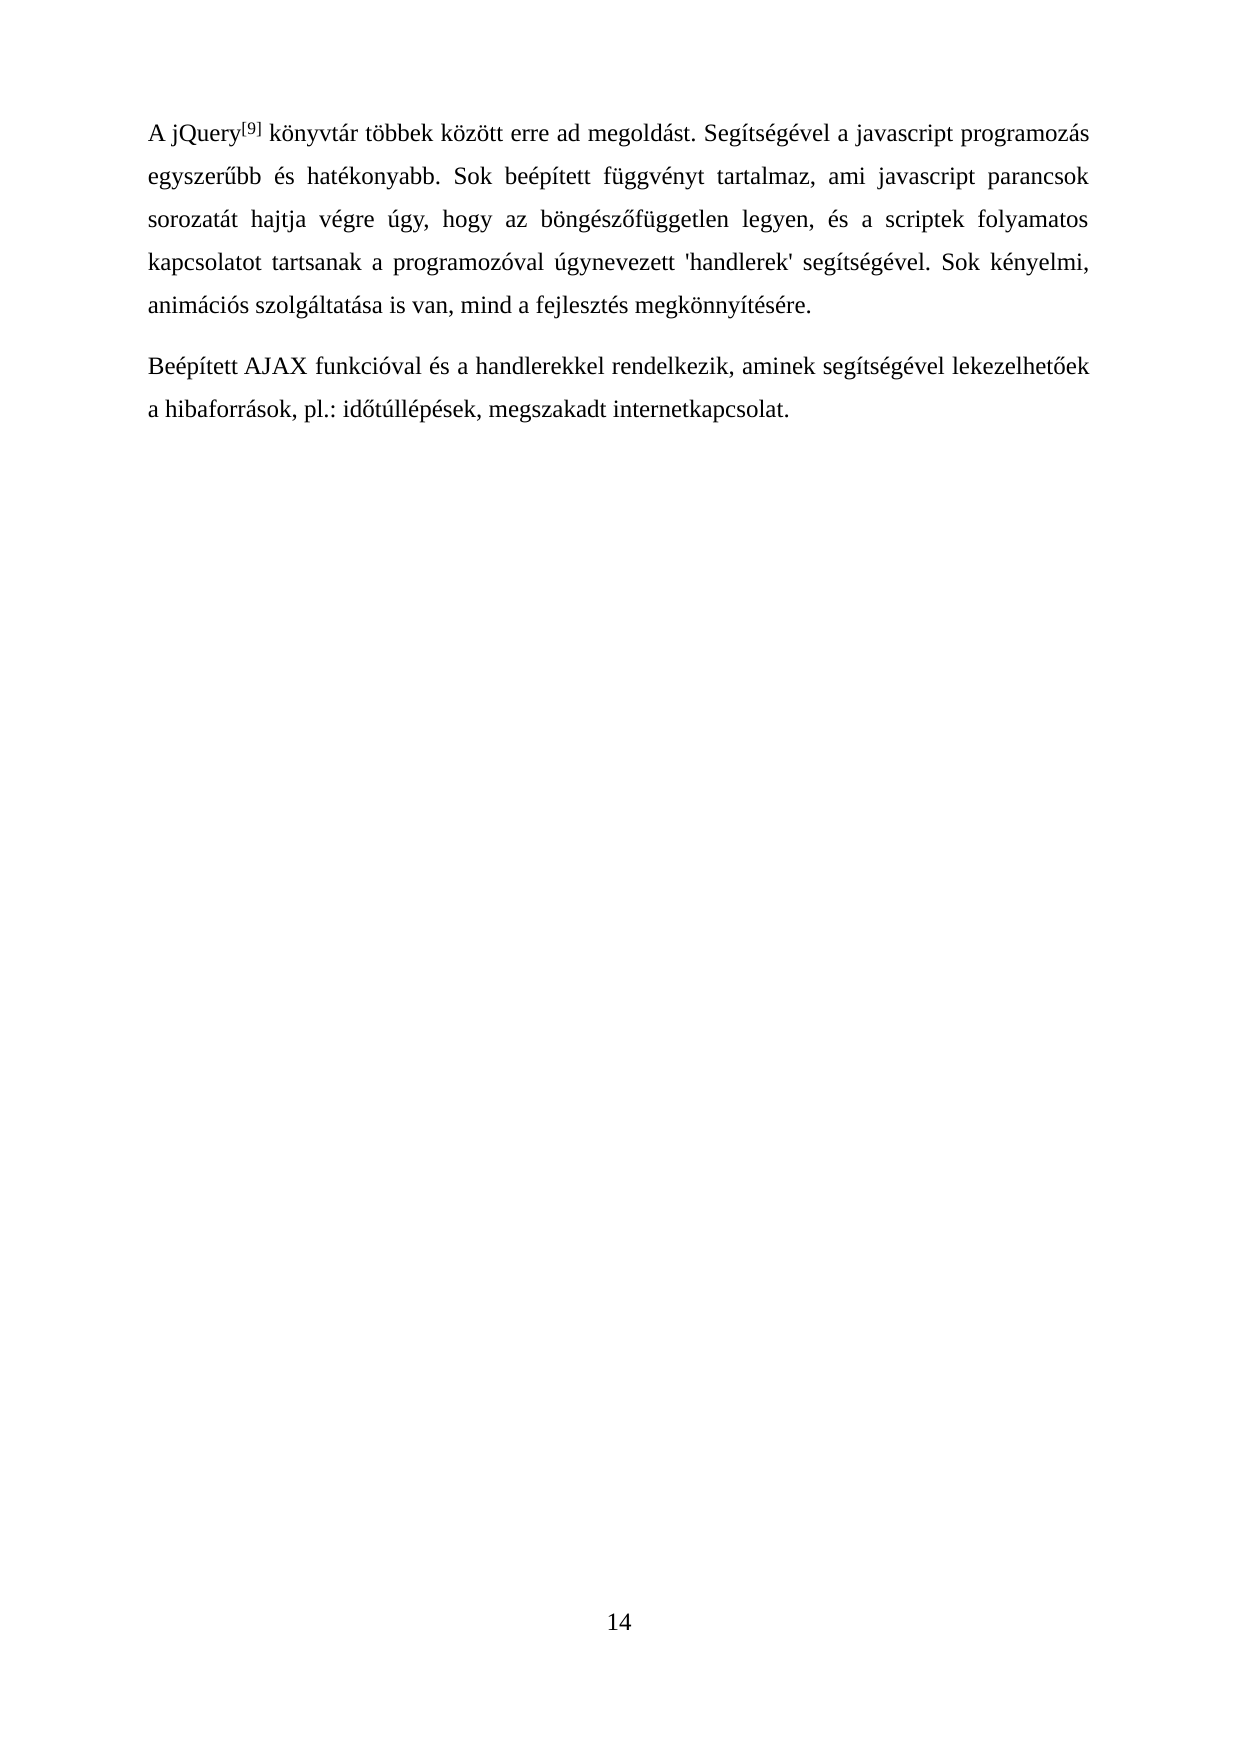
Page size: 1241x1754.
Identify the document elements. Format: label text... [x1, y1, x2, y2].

text Beépített AJAX funkcióval és a handlerekkel rendelkezik, aminek segítségével lekezelhetőek a hibaforrások, pl.: időtúllépések, megszakadt internetkapcsolat. [148, 351, 1090, 423]
text A jQuery[9] könyvtár többek között erre ad megoldást. Segítségével a javascript programozás egyszerűbb és hatékonyabb. Sok beépített függvényt tartalmaz, ami javascript parancsok sorozatát hajtja végre úgy, hogy az böngészőfüggetlen legyen, és a scriptek folyamatos kapcsolatot tartsanak a programozóval úgynevezett 'handlerek' segítségével. Sok kényelmi, animációs szolgáltatása is van, mind a fejlesztés megkönnyítésére. [148, 118, 1090, 319]
